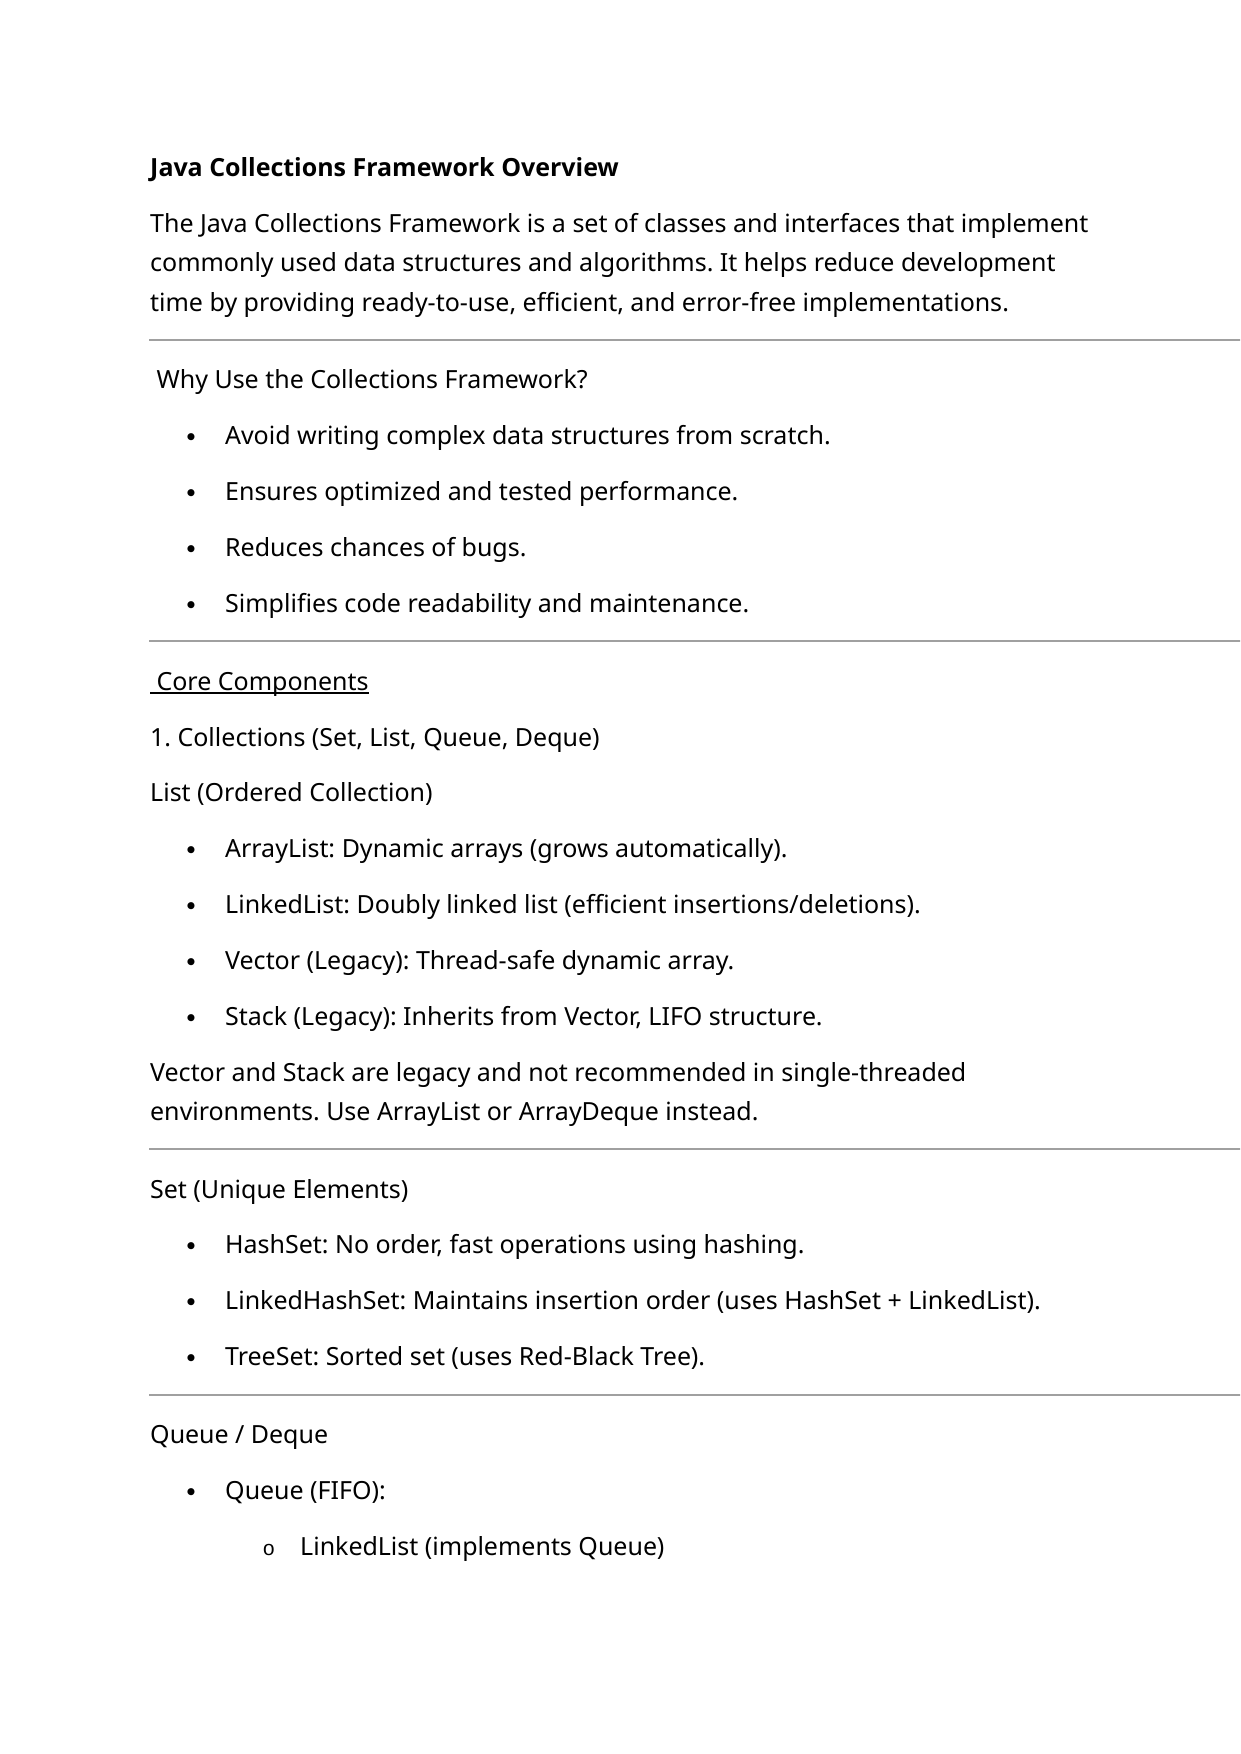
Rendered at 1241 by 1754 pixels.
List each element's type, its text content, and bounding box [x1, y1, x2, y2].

text Vector and Stack are legacy and not recommended in single-threaded environments. Use ArrayList or ArrayDeque instead. [150, 1054, 1090, 1127]
list Avoid writing complex data structures from scratch. [187, 418, 1090, 452]
list Vector (Legacy): Thread-safe dynamic array. [187, 942, 1090, 977]
list TreeSet: Sorted set (uses Red-Black Tree). [187, 1339, 1090, 1373]
text Java Collections Framework Overview [150, 150, 1090, 184]
list LinkedList (implements Queue) [262, 1528, 1090, 1562]
list HashSet: No order, fast operations using hashing. [187, 1227, 1090, 1261]
text Queue / Deque [150, 1417, 1090, 1451]
list LinkedList: Doubly linked list (efficient insertions/deletions). [187, 887, 1090, 921]
text 1. Collections (Set, List, Queue, Deque) [150, 719, 1090, 753]
list Queue (FIFO): [187, 1472, 1090, 1507]
list LinkedHashSet: Maintains insertion order (uses HashSet + LinkedList). [187, 1283, 1090, 1317]
text List (Ordered Collection) [150, 775, 1090, 809]
list Stack (Legacy): Inherits from Vector, LIFO structure. [187, 998, 1090, 1032]
text Set (Unique Elements) [150, 1171, 1090, 1205]
text Core Components [150, 663, 1090, 697]
text The Java Collections Framework is a set of classes and interfaces that implement commonly used data structures and algorithms. It helps reduce development time by providing ready-to-use, efficient, and error-free implementations. [150, 206, 1090, 318]
list Simplifies code readability and maintenance. [187, 585, 1090, 619]
list Reduces chances of bugs. [187, 529, 1090, 564]
text Why Use the Collections Framework? [150, 362, 1090, 396]
list ArrayList: Dynamic arrays (grows automatically). [187, 831, 1090, 865]
list Ensures optimized and tested performance. [187, 474, 1090, 508]
